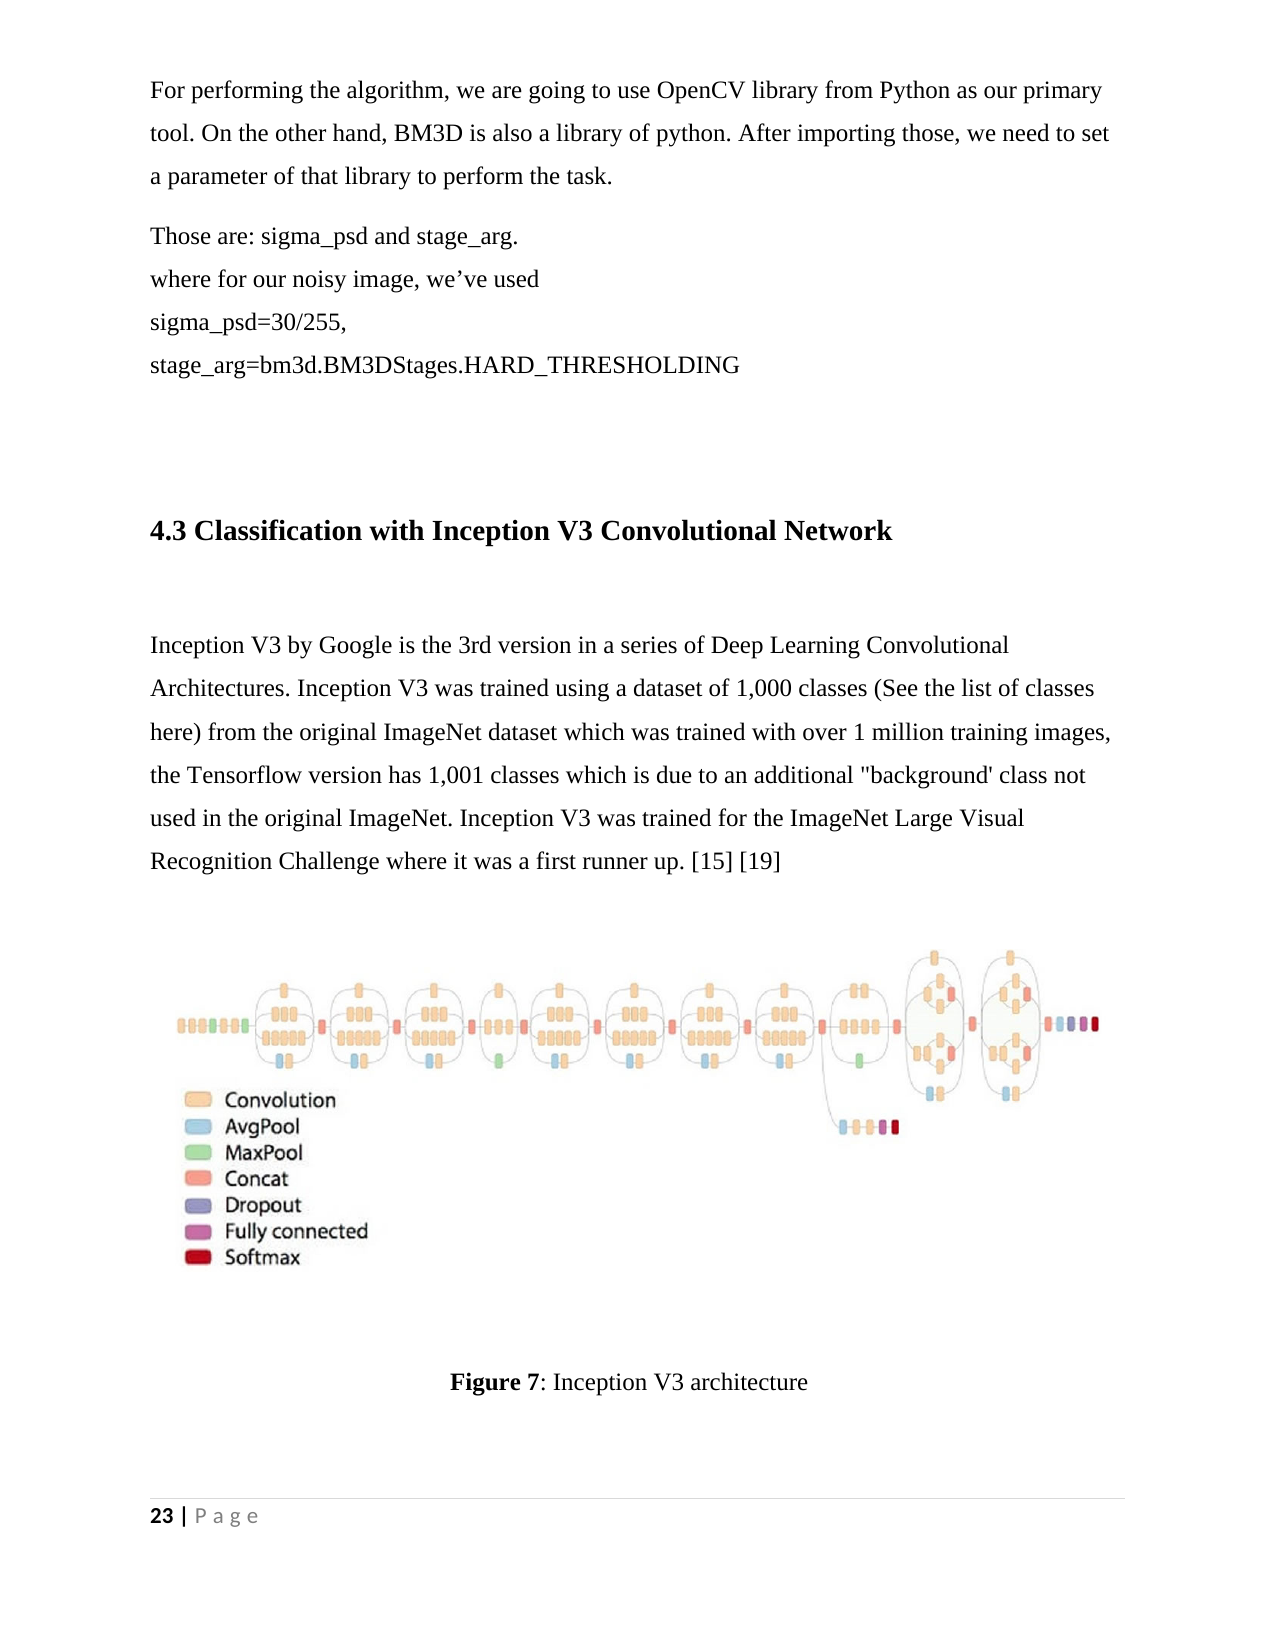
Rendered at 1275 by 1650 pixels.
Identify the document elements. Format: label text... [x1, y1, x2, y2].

text 4.3 Classification with Inception V3 Convolutional Network [150, 513, 1125, 597]
text Those are: sigma_psd and stage_arg. where for our noisy image, we’ve used sigma_psd=30/255, stage_arg=bm3d.BM3DStages.HARD_THRESHOLDING [150, 221, 1125, 379]
text Inception V3 by Google is the 3rd version in a series of Deep Learning Convolutional Architectures. Inception V3 was trained using a dataset of 1,000 classes (See the list of classes here) from the original ImageNet dataset which was trained with over 1 million training images, the Tensorflow version has 1,001 classes which is due to an additional "background' class not used in the original ImageNet. Inception V3 was trained for the ImageNet Large Visual Recognition Challenge where it was a first runner up. [15] [19] [150, 630, 1125, 875]
text For performing the algorithm, we are going to use OpenCV library from Python as our primary tool. On the other hand, BM3D is also a library of python. After importing those, we need to set a parameter of that library to perform the task. [150, 75, 1125, 190]
text Figure 7: Inception V3 architecture [375, 1367, 1125, 1396]
